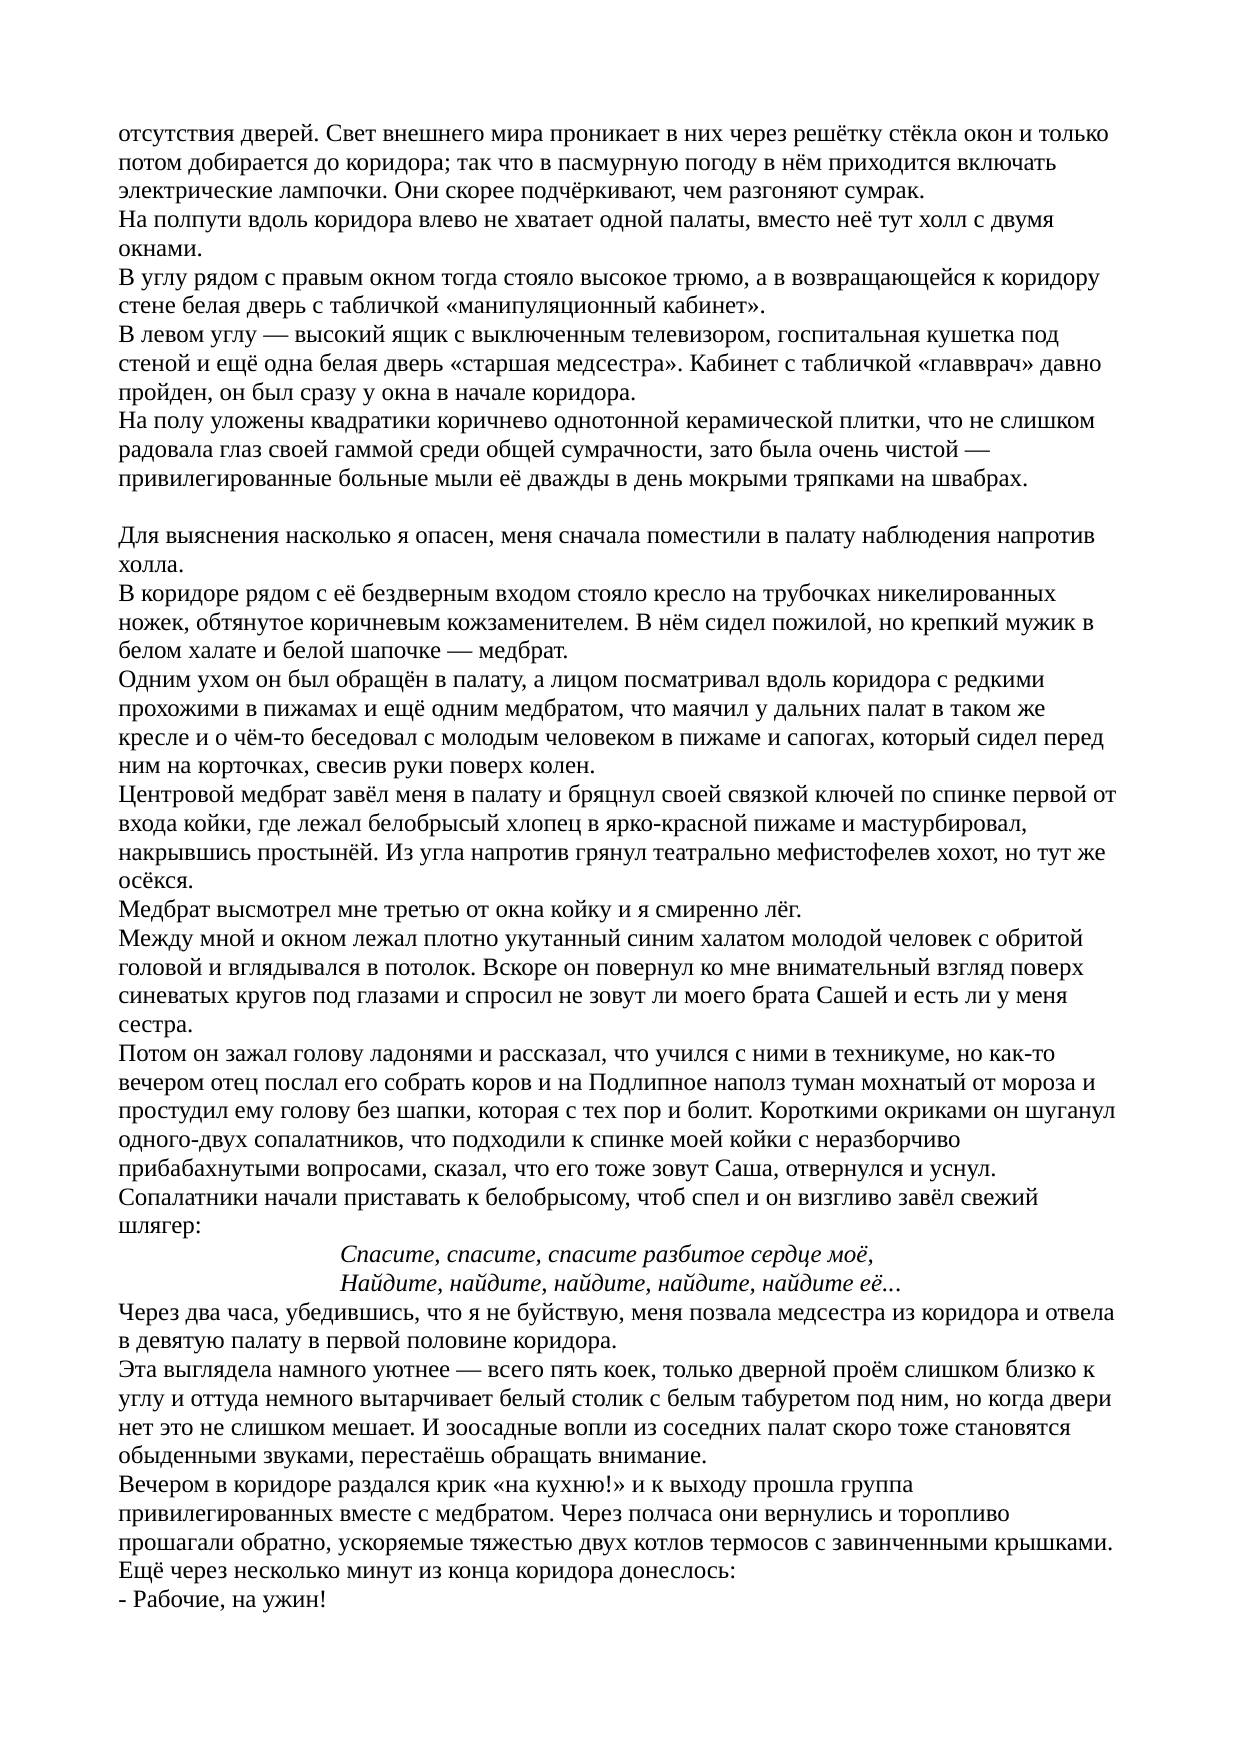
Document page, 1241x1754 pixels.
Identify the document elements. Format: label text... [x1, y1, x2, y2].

text Вечером в коридоре раздался крик «на кухню!» и к выходу прошла группа привилегированных вместе с медбратом. Через полчаса они вернулись и торопливо прошагали обратно, ускоряемые тяжестью двух котлов термосов с завинченными крышками. Ещё через несколько минут из конца коридора донеслось: [118, 1469, 1122, 1584]
text В коридоре рядом с её бездверным входом стояло кресло на трубочках никелированных ножек, обтянутое коричневым кожзаменителем. В нём сидел пожилой, но крепкий мужик в белом халате и белой шапочке — медбрат. [118, 578, 1122, 664]
text Эта выглядела намного уютнее — всего пять коек, только дверной проём слишком близко к углу и оттуда немного вытарчивает белый столик с белым табуретом под ним, но когда двери нет это не слишком мешает. И зоосадные вопли из соседних палат скоро тоже становятся обыденными звуками, перестаёшь обращать внимание. [118, 1354, 1122, 1469]
text В левом углу — высокий ящик с выключенным телевизором, госпитальная кушетка под стеной и ещё одна белая дверь «старшая медсестра». Кабинет с табличкой «главврач» давно пройден, он был сразу у окна в начале коридора. [118, 319, 1122, 406]
text Через два часа, убедившись, что я не буйствую, меня позвала медсестра из коридора и отвела в девятую палату в первой половине коридора. [118, 1297, 1122, 1354]
text Для выяснения насколько я опасен, меня сначала поместили в палату наблюдения напротив холла. [118, 521, 1122, 578]
text Между мной и окном лежал плотно укутанный синим халатом молодой человек с обритой головой и вглядывался в потолок. Вскоре он повернул ко мне внимательный взгляд поверх синеватых кругов под глазами и спросил не зовут ли моего брата Сашей и есть ли у меня сестра. [118, 923, 1122, 1038]
text Одним ухом он был обращён в палату, а лицом посматривал вдоль коридора с редкими прохожими в пижамах и ещё одним медбратом, что маячил у дальних палат в таком же кресле и о чём-то беседовал с молодым человеком в пижаме и сапогах, который сидел перед ним на корточках, свесив руки поверх колен. [118, 664, 1122, 779]
text Медбрат высмотрел мне третью от окна койку и я смиренно лёг. [118, 894, 1122, 923]
text Потом он зажал голову ладонями и рассказал, что учился с ними в техникуме, но как-то вечером отец послал его собрать коров и на Подлипное наполз туман мохнатый от мороза и простудил ему голову без шапки, которая с тех пор и болит. Короткими окриками он шуганул одного-двух сопалатников, что подходили к спинке моей койки с неразборчиво прибабахнутыми вопросами, сказал, что его тоже зовут Саша, отвернулся и уснул. [118, 1038, 1122, 1182]
text На полпути вдоль коридора влево не хватает одной палаты, вместо неё тут холл с двумя окнами. [118, 204, 1122, 262]
text - Рабочие, на ужин! [118, 1584, 1122, 1613]
text Центровой медбрат завёл меня в палату и бряцнул своей связкой ключей по спинке первой от входа койки, где лежал белобрысый хлопец в ярко-красной пижаме и мастурбировал, накрывшись простынёй. Из угла напротив грянул театрально мефистофелев хохот, но тут же осёкся. [118, 779, 1122, 894]
text На полу уложены квадратики коричнево однотонной керамической плитки, что не слишком радовала глаз своей гаммой среди общей сумрачности, зато была очень чистой — привилегированные больные мыли её дважды в день мокрыми тряпками на швабрах. [118, 406, 1122, 492]
text Спасите, спасите, спасите разбитое сердце моё, [118, 1239, 1122, 1268]
text Найдите, найдите, найдите, найдите, найдите её... [118, 1268, 1122, 1297]
text В углу рядом с правым окном тогда стояло высокое трюмо, а в возвращающейся к коридору стене белая дверь с табличкой «манипуляционный кабинет». [118, 262, 1122, 319]
text отсутствия дверей. Свет внешнего мира проникает в них через решётку стёкла окон и только потом добирается до коридора; так что в пасмурную погоду в нём приходится включать электрические лампочки. Они скорее подчёркивают, чем разгоняют сумрак. [118, 118, 1122, 204]
text Сопалатники начали приставать к белобрысому, чтоб спел и он визгливо завёл свежий шлягер: [118, 1182, 1122, 1239]
